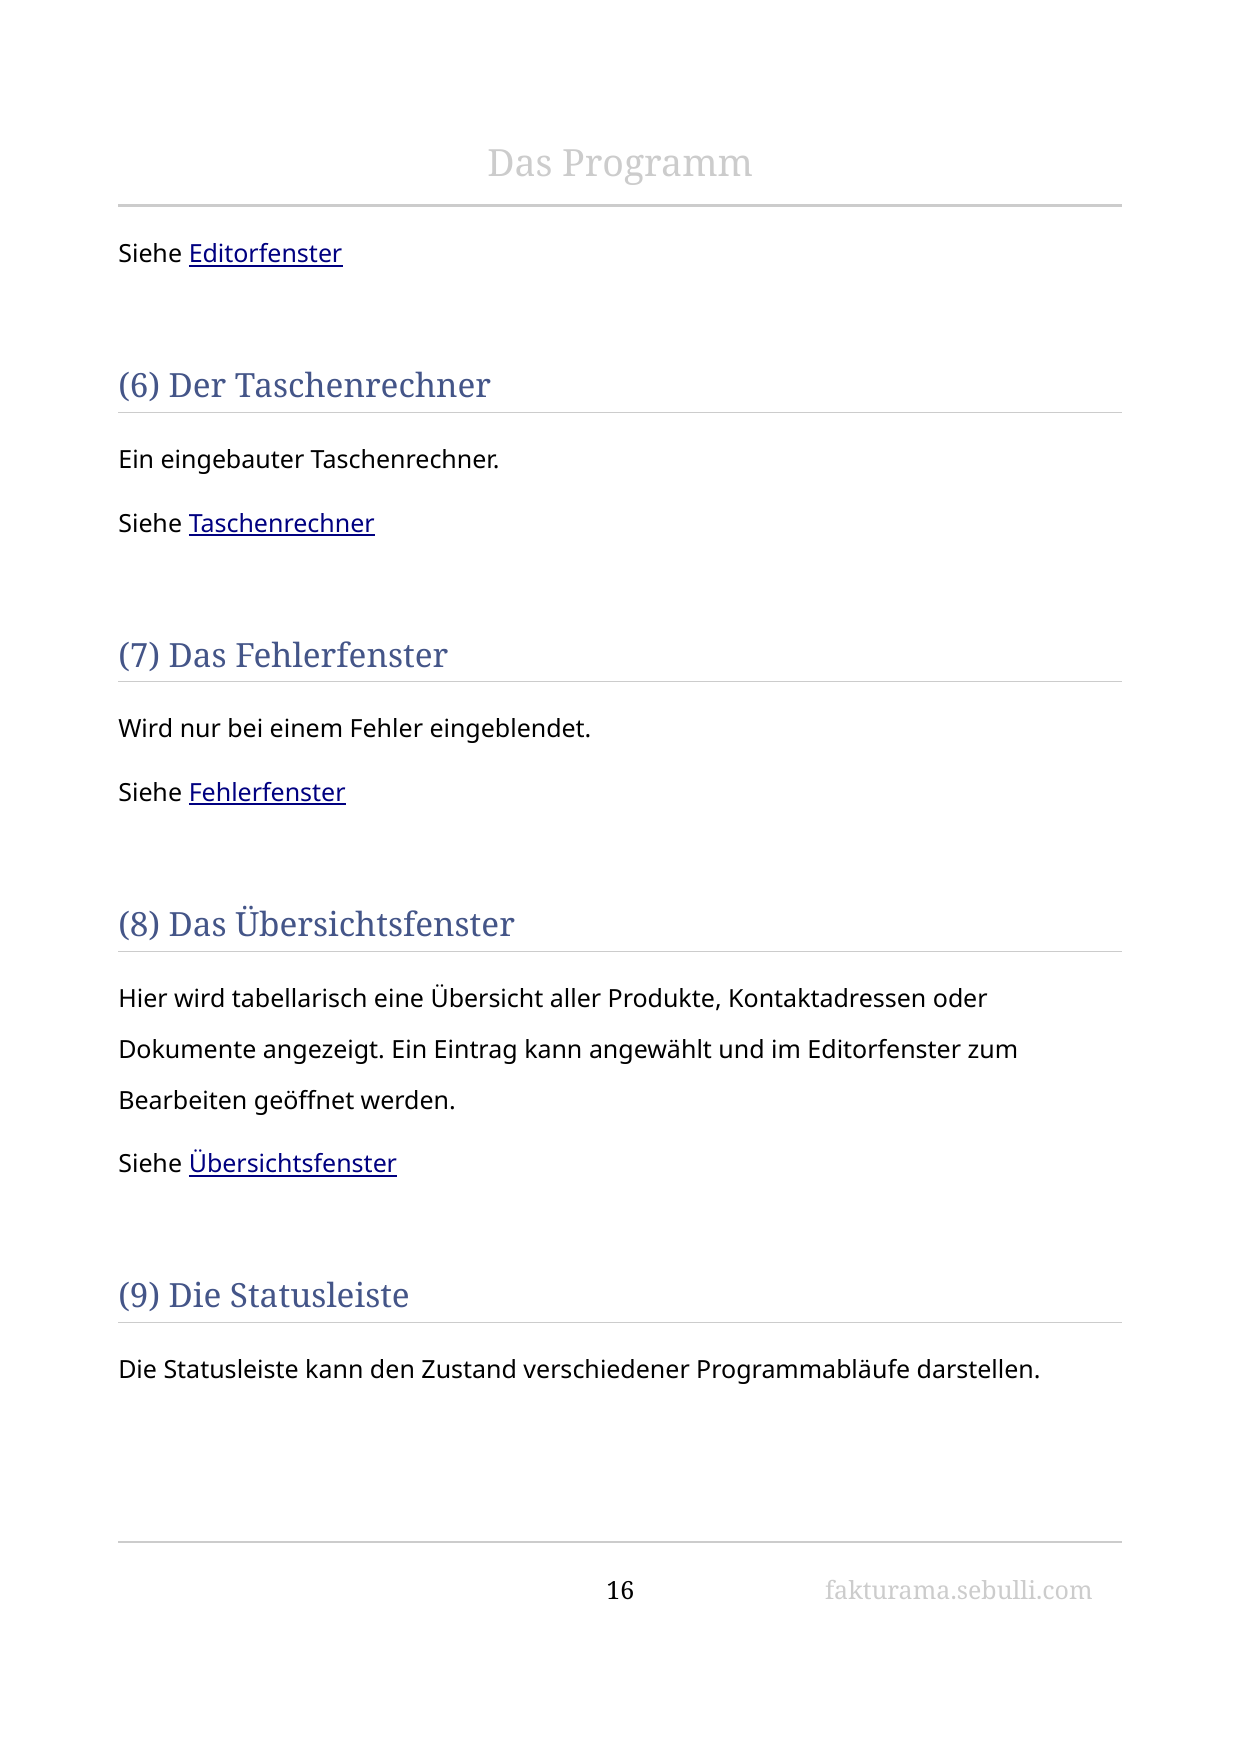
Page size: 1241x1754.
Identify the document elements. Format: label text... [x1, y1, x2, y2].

subtitle (8) Das Übersichtsfenster [118, 901, 1122, 951]
text Siehe Editorfenster [118, 236, 1122, 270]
subtitle (9) Die Statusleiste [118, 1272, 1122, 1322]
subtitle (7) Das Fehlerfenster [118, 631, 1122, 681]
text Hier wird tabellarisch eine Übersicht aller Produkte, Kontaktadressen oder Dokumente angezeigt. Ein Eintrag kann angewählt und im Editorfenster zum Bearbeiten geöffnet werden. [118, 980, 1122, 1117]
text Siehe Übersichtsfenster [118, 1146, 1122, 1180]
subtitle (6) Der Taschenrechner [118, 362, 1122, 412]
text Siehe Taschenrechner [118, 505, 1122, 539]
text Wird nur bei einem Fehler eingeblendet. [118, 711, 1122, 745]
text Die Statusleiste kann den Zustand verschiedener Programmabläufe darstellen. [118, 1352, 1122, 1386]
text Ein eingebauter Taschenrechner. [118, 442, 1122, 476]
text Siehe Fehlerfenster [118, 775, 1122, 809]
